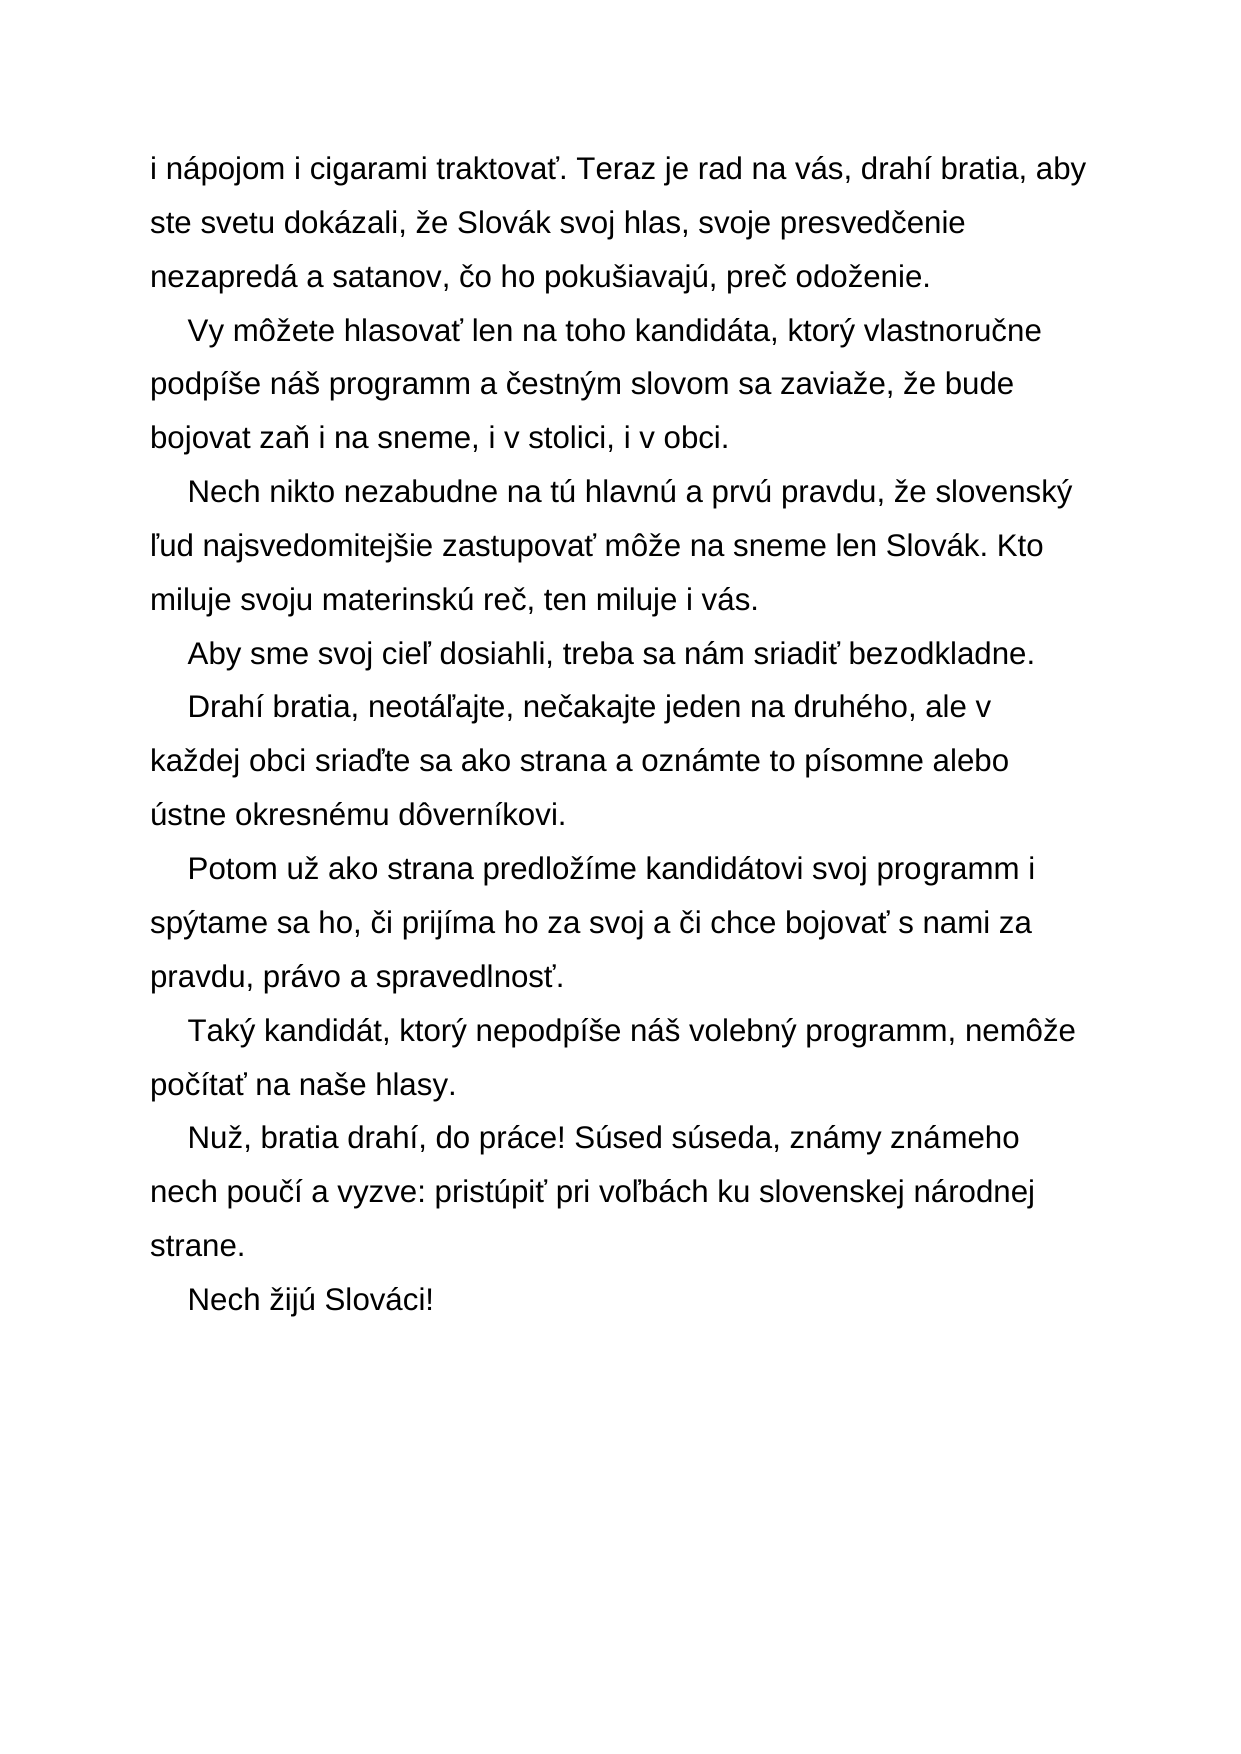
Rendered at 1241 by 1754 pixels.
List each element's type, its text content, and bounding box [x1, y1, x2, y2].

text Nech žijú Slováci! [150, 1281, 1091, 1317]
text Potom už ako strana predložíme kandidátovi svoj pro­gramm i spýtame sa ho, či prijíma ho za svoj a či chce bojo­vať s nami za pravdu, právo a spravedlnosť. [150, 850, 1091, 994]
text i nápojom i cigarami traktovať. Teraz je rad na vás, drahí bratia, aby ste svetu dokázali, že Slovák svoj hlas, svoje presvedčenie nezapredá a satanov, čo ho pokušiavajú, preč odoženie. [150, 150, 1091, 294]
text Aby sme svoj cieľ dosiahli, treba sa nám sriadiť bez­odkladne. [150, 635, 1091, 671]
text Drahí bratia, neotáľajte, nečakajte jeden na druhého, ale v každej obci sriaďte sa ako strana a oznámte to písomne alebo ústne okresnému dôverníkovi. [150, 688, 1091, 832]
text Vy môžete hlasovať len na toho kandidáta, ktorý vlastno­ručne podpíše náš programm a čestným slovom sa zaviaže, že bude bojovat zaň i na sneme, i v stolici, i v obci. [150, 312, 1091, 455]
text Nech nikto nezabudne na tú hlavnú a prvú pravdu, že slovenský ľud najsvedomitejšie zastupovať môže na sneme len Slovák. Kto miluje svoju materinskú reč, ten miluje i vás. [150, 473, 1091, 617]
text Taký kandidát, ktorý nepodpíše náš volebný programm, nemôže počítať na naše hlasy. [150, 1012, 1091, 1101]
text Nuž, bratia drahí, do práce! Súsed súseda, známy zná­meho nech poučí a vyzve: pristúpiť pri voľbách ku slovenskej národnej strane. [150, 1119, 1091, 1263]
